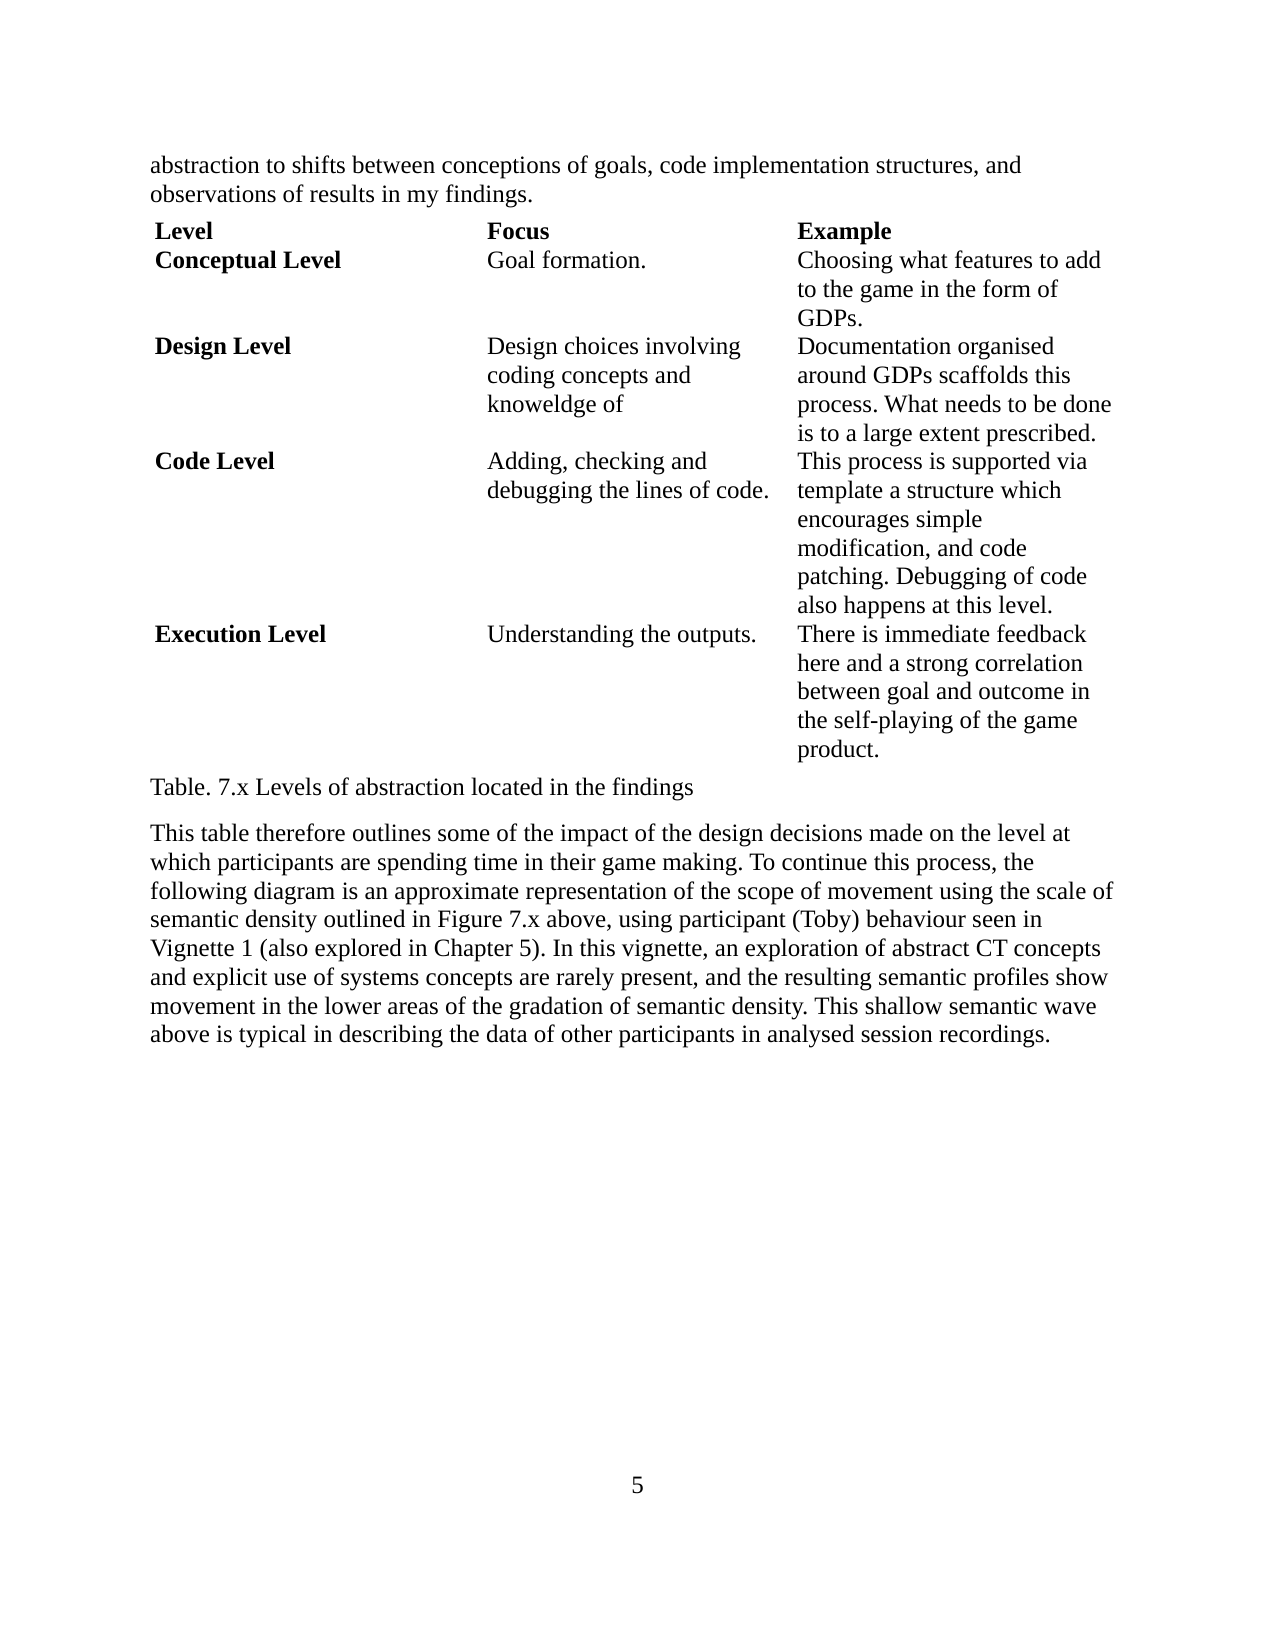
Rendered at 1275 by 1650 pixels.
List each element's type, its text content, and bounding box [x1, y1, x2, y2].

table_header Level [150, 216, 482, 245]
table_cell Design Level [150, 331, 482, 446]
table_header Example [793, 216, 1125, 245]
table_cell Design choices involving coding concepts and knoweldge of [482, 331, 793, 446]
table_cell Choosing what features to add to the game in the form of GDPs. [793, 245, 1125, 331]
table_cell Goal formation. [482, 245, 793, 331]
table_cell Documentation organised around GDPs scaffolds this process. What needs to be done is to a large extent prescribed. [793, 331, 1125, 446]
table_cell Code Level [150, 446, 482, 619]
text This table therefore outlines some of the impact of the design decisions made on the level at which participants are spending time in their game making. To continue this process, the following diagram is an approximate representation of the scope of movement using the scale of semantic density outlined in Figure 7.x above, using participant (Toby) behaviour seen in Vignette 1 (also explored in Chapter 5). In this vignette, an exploration of abstract CT concepts and explicit use of systems concepts are rarely present, and the resulting semantic profiles show movement in the lower areas of the gradation of semantic density. This shallow semantic wave above is typical in describing the data of other participants in analysed session recordings. [150, 818, 1125, 1048]
table_cell Understanding the outputs. [482, 619, 793, 763]
table_cell There is immediate feedback here and a strong correlation between goal and outcome in the self-playing of the game product. [793, 619, 1125, 763]
text Table. 7.x Levels of abstraction located in the findings [150, 772, 1125, 800]
table_cell This process is supported via template a structure which encourages simple modification, and code patching. Debugging of code also happens at this level. [793, 446, 1125, 619]
table_header Focus [482, 216, 793, 245]
table_cell Execution Level [150, 619, 482, 763]
table_cell Conceptual Level [150, 245, 482, 331]
text abstraction to shifts between conceptions of goals, code implementation structures, and observations of results in my findings. [150, 150, 1125, 207]
table_cell Adding, checking and debugging the lines of code. [482, 446, 793, 619]
